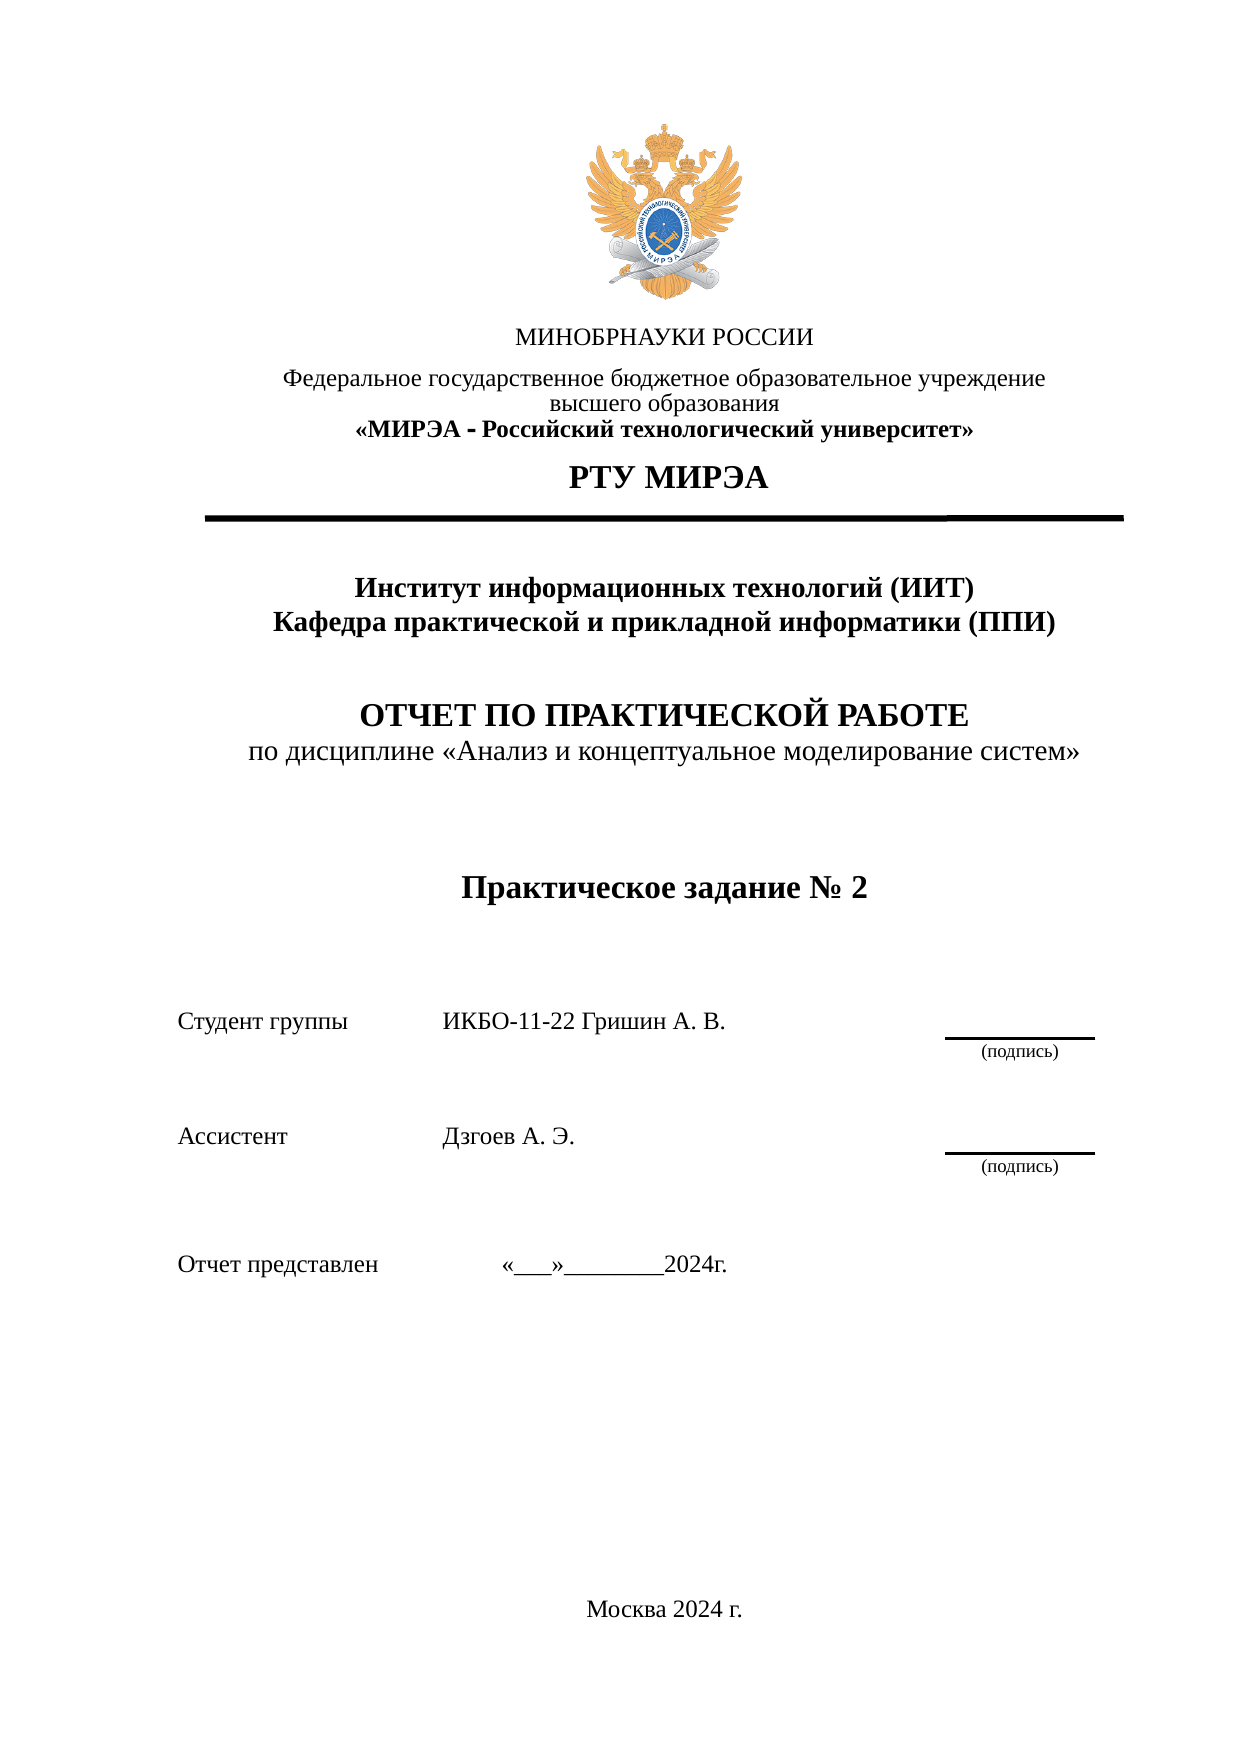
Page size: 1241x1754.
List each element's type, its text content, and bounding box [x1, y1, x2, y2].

table_header МИНОБРНАУКИ РОССИИ [177, 118, 1152, 365]
table_cell [1049, 1206, 1222, 1277]
table_cell [1107, 1093, 1222, 1206]
table_cell Отчет представлен [166, 1206, 431, 1277]
table_header Студент группы ИНБО-01-17 [166, 1006, 431, 1092]
table_header [1107, 1006, 1222, 1092]
table_cell Ассистент [166, 1093, 431, 1206]
text Москва 2024 г. [177, 1594, 1152, 1622]
table_cell (подпись) [933, 1093, 1107, 1206]
text ОТЧЕТ ПО ПРАКТИЧЕСКОЙ РАБОТЕ [177, 695, 1152, 733]
text по дисциплине «Анализ и концептуальное моделирование систем» [177, 733, 1152, 767]
table_cell Федеральное государственное бюджетное образовательное учреждение высшего образования «МИРЭА  Российский технологический университет» РТУ МИРЭА [177, 365, 1152, 570]
table_cell Дзгоев А. Э. [431, 1093, 933, 1206]
picture [577, 124, 752, 300]
text Практическое задание № 2 [177, 867, 1152, 906]
table_cell «___»________2024г. [431, 1206, 1048, 1277]
table_header (подпись) [933, 1006, 1107, 1092]
table_header ИКБО-11-22 Гришин А. В. [431, 1006, 933, 1092]
text Кафедра практической и прикладной информатики (ППИ) [177, 604, 1152, 637]
text Институт информационных технологий (ИИТ) [177, 570, 1152, 604]
